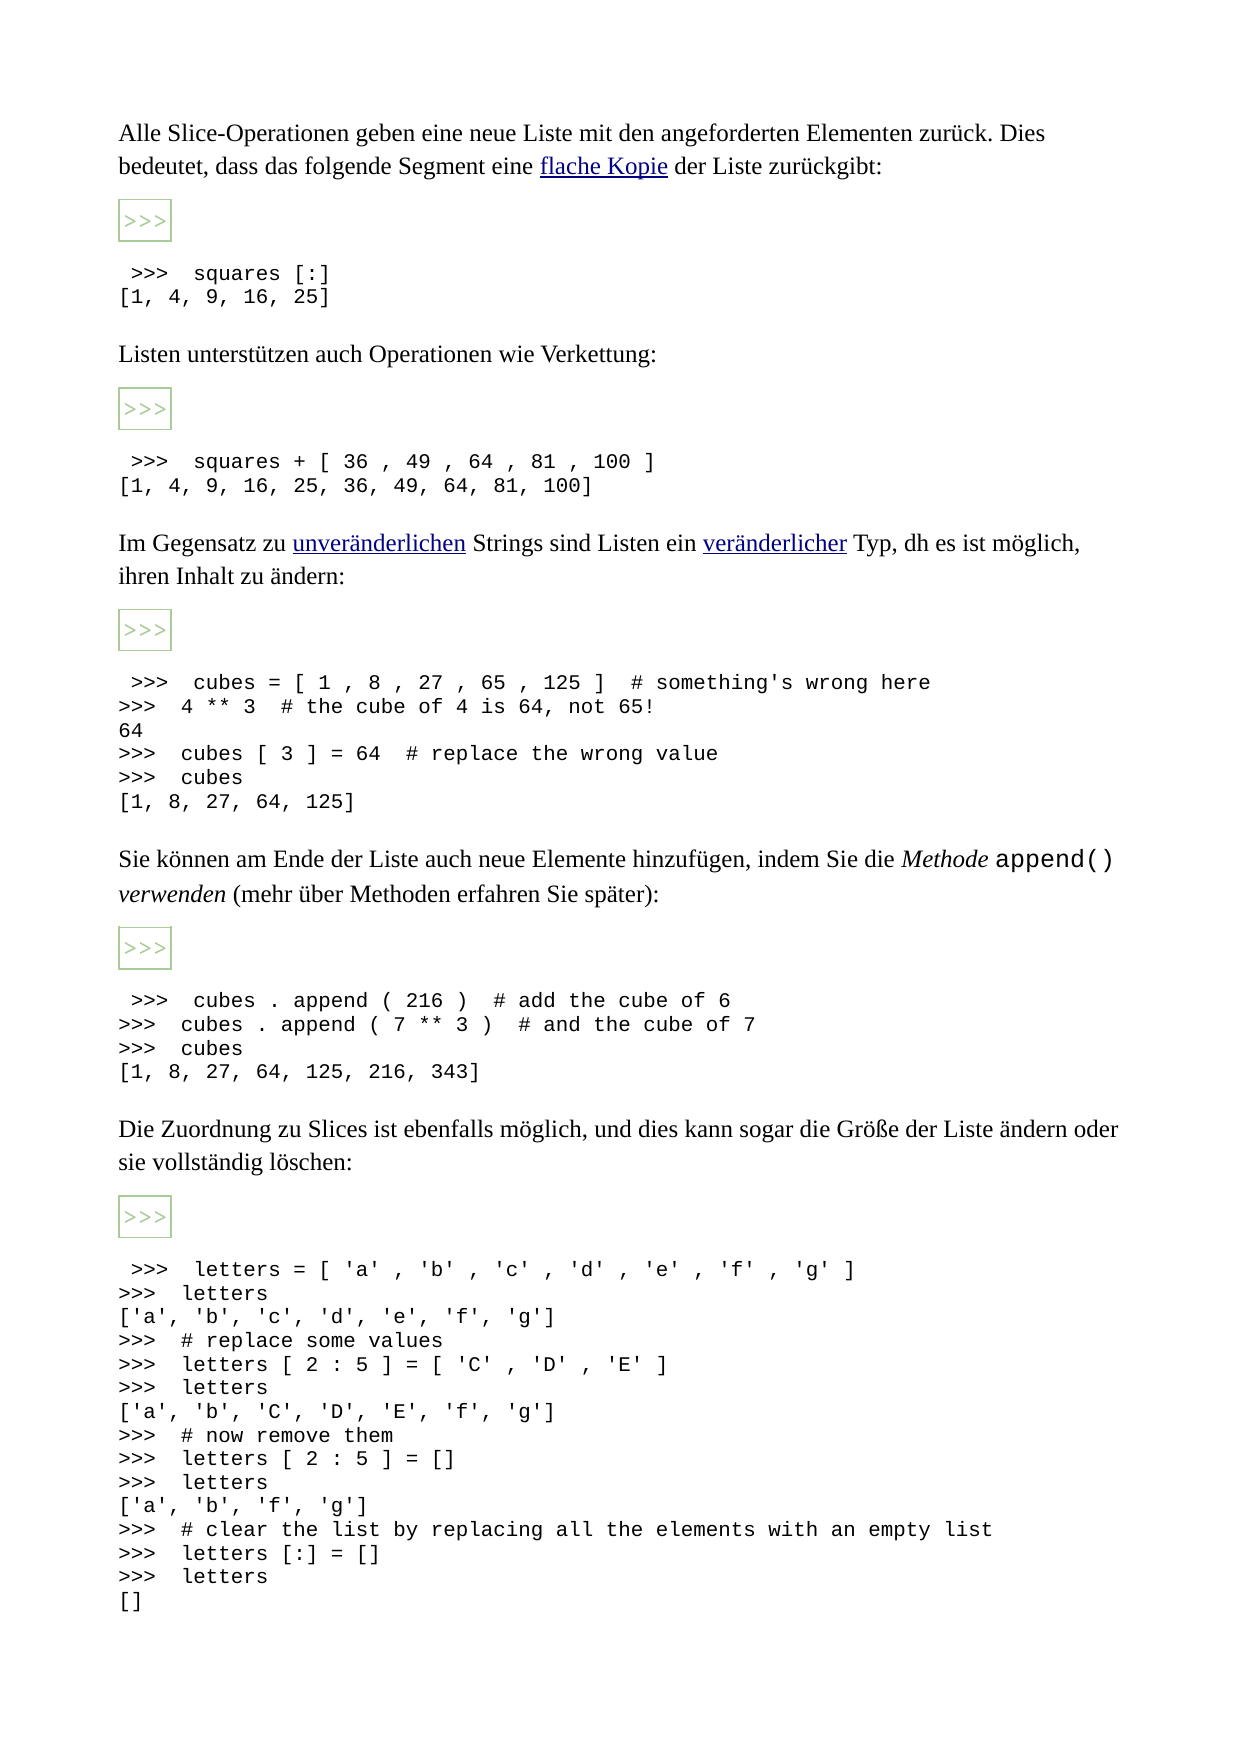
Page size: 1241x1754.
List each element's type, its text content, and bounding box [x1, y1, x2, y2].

text [172, 387, 1122, 430]
text [1, 8, 27, 64, 125, 216, 343] [118, 1061, 1122, 1085]
text >>> [120, 928, 170, 968]
text >>> cubes . append ( 216 ) # add the cube of 6 [118, 990, 1122, 1014]
text [] [118, 1590, 1122, 1614]
text [172, 608, 1122, 651]
text >>> letters [ 2 : 5 ] = [] [118, 1448, 1122, 1472]
text >>> cubes [118, 1038, 1122, 1061]
text >>> # now remove them [118, 1424, 1122, 1448]
text >>> # replace some values [118, 1330, 1122, 1354]
text >>> 4 ** 3 # the cube of 4 is 64, not 65! [118, 696, 1122, 720]
text Die Zuordnung zu Slices ist ebenfalls möglich, und dies kann sogar die Größe der Liste ändern oder sie vollständig löschen: [118, 1114, 1122, 1176]
text ['a', 'b', 'c', 'd', 'e', 'f', 'g'] [118, 1306, 1122, 1330]
text [1, 4, 9, 16, 25] [118, 286, 1122, 310]
text Alle Slice-Operationen geben eine neue Liste mit den angeforderten Elementen zurück. Dies bedeutet, dass das folgende Segment eine flache Kopie der Liste zurückgibt: [118, 118, 1122, 180]
text Listen unterstützen auch Operationen wie Verkettung: [118, 339, 1122, 368]
text >>> [120, 200, 170, 240]
text >>> cubes . append ( 7 ** 3 ) # and the cube of 7 [118, 1014, 1122, 1038]
text Im Gegensatz zu unveränderlichen Strings sind Listen ein veränderlicher Typ, dh es ist möglich, ihren Inhalt zu ändern: [118, 528, 1122, 589]
text Sie können am Ende der Liste auch neue Elemente hinzufügen, indem Sie die Methode append() verwenden (mehr über Methoden erfahren Sie später): [118, 844, 1122, 908]
text >>> [120, 610, 170, 650]
text ['a', 'b', 'f', 'g'] [118, 1496, 1122, 1519]
text >>> letters [118, 1472, 1122, 1496]
text >>> letters = [ 'a' , 'b' , 'c' , 'd' , 'e' , 'f' , 'g' ] [118, 1259, 1122, 1283]
text [172, 926, 1122, 969]
text [172, 1195, 1122, 1238]
text >>> [120, 389, 170, 429]
text >>> squares [:] [118, 263, 1122, 286]
text >>> # clear the list by replacing all the elements with an empty list [118, 1519, 1122, 1543]
text >>> [120, 1197, 170, 1237]
text >>> letters [ 2 : 5 ] = [ 'C' , 'D' , 'E' ] [118, 1354, 1122, 1377]
text ['a', 'b', 'C', 'D', 'E', 'f', 'g'] [118, 1401, 1122, 1424]
text >>> cubes [118, 767, 1122, 791]
text >>> letters [118, 1283, 1122, 1306]
text >>> letters [:] = [] [118, 1543, 1122, 1566]
text >>> squares + [ 36 , 49 , 64 , 81 , 100 ] [118, 451, 1122, 475]
text [1, 4, 9, 16, 25, 36, 49, 64, 81, 100] [118, 475, 1122, 498]
text >>> cubes = [ 1 , 8 , 27 , 65 , 125 ] # something's wrong here [118, 672, 1122, 696]
text [172, 199, 1122, 242]
text [1, 8, 27, 64, 125] [118, 791, 1122, 814]
text >>> cubes [ 3 ] = 64 # replace the wrong value [118, 743, 1122, 767]
text >>> letters [118, 1566, 1122, 1590]
text 64 [118, 720, 1122, 743]
text >>> letters [118, 1377, 1122, 1401]
